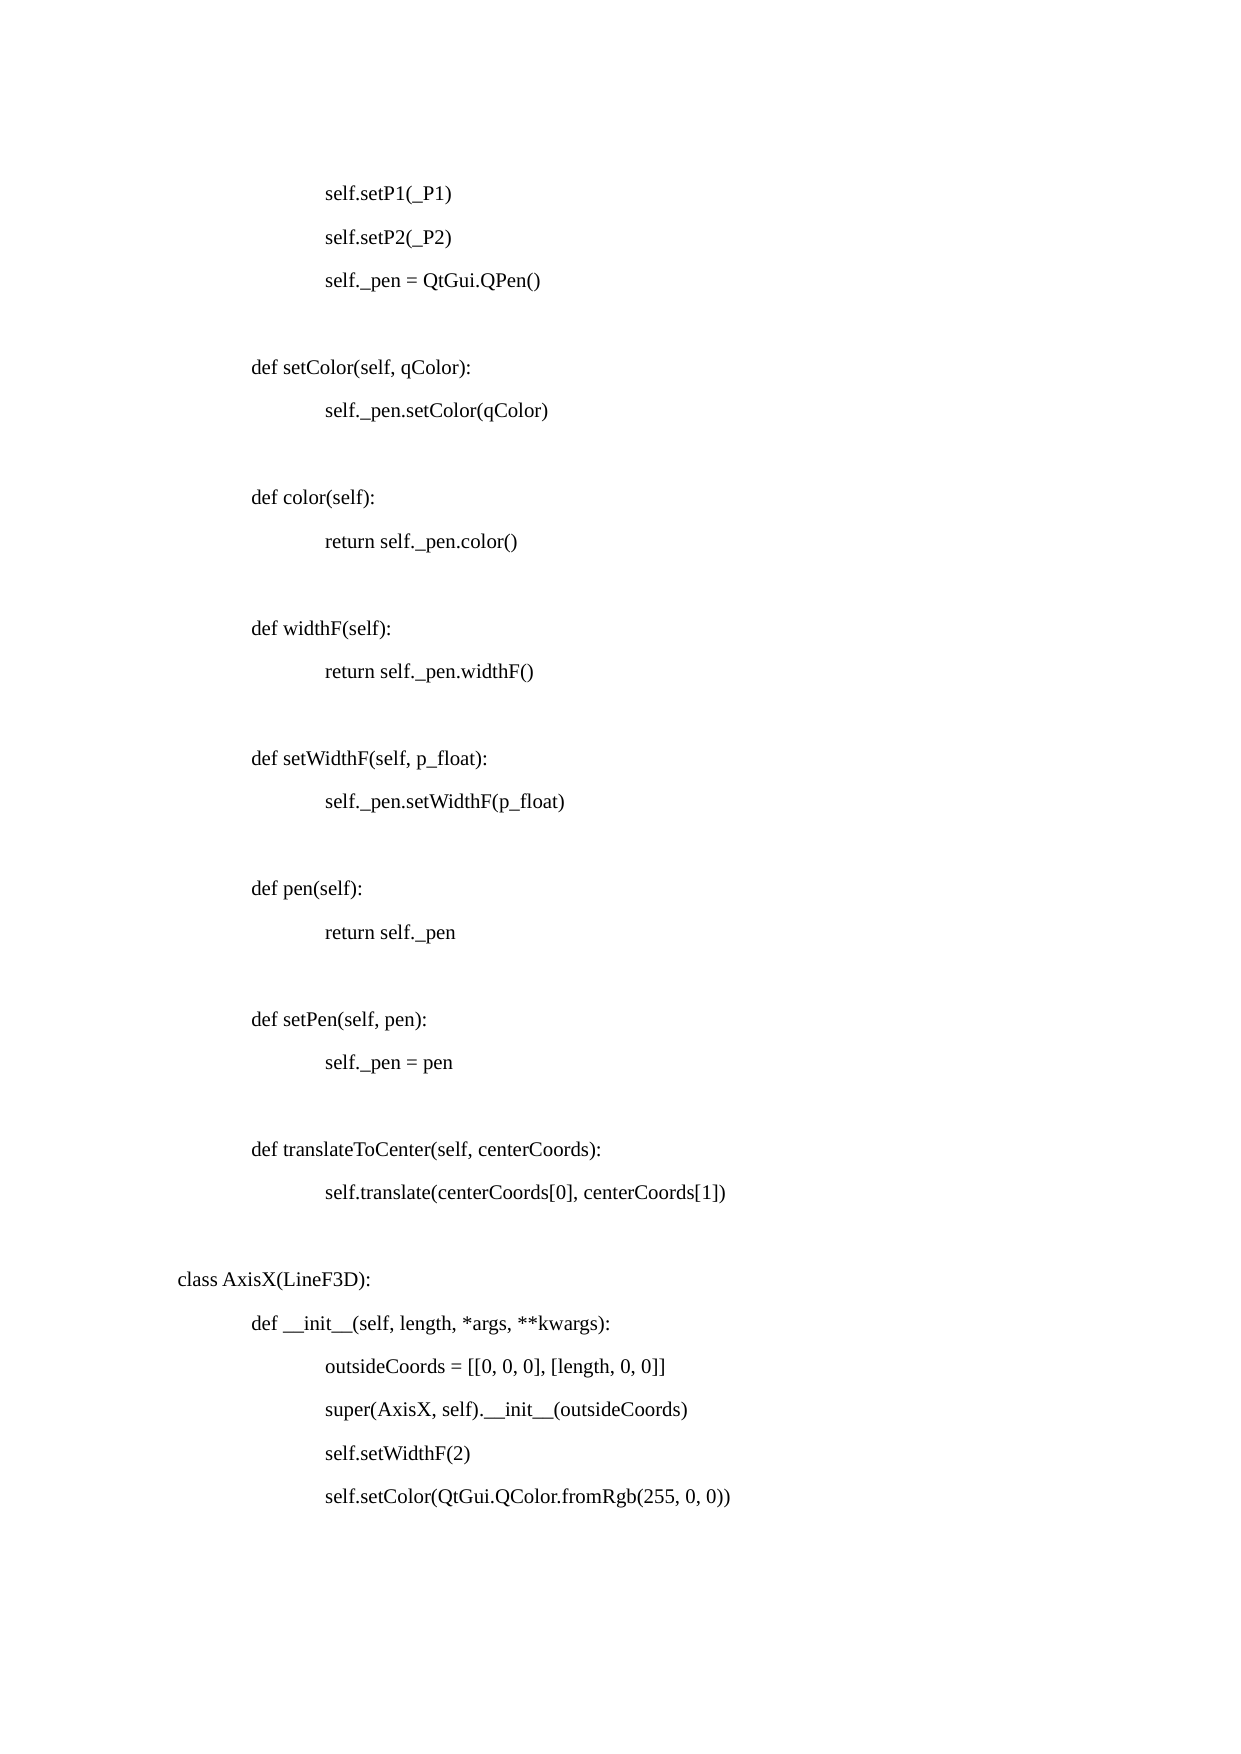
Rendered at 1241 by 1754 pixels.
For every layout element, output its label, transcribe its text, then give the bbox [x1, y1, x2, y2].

text def color(self): [177, 485, 1152, 509]
text def pen(self): [177, 876, 1152, 900]
text def setColor(self, qColor): [177, 355, 1152, 379]
text self.setWidthF(2) [177, 1441, 1152, 1465]
text def translateToCenter(self, centerCoords): [177, 1137, 1152, 1161]
text self._pen = pen [177, 1050, 1152, 1074]
text self.setP2(_P2) [177, 224, 1152, 249]
text class AxisX(LineF3D): [177, 1267, 1152, 1291]
text outsideCoords = [[0, 0, 0], [length, 0, 0]] [177, 1354, 1152, 1378]
text self._pen = QtGui.QPen() [177, 268, 1152, 292]
text def setPen(self, pen): [177, 1006, 1152, 1031]
text self.translate(centerCoords[0], centerCoords[1]) [177, 1180, 1152, 1204]
text def widthF(self): [177, 616, 1152, 639]
text return self._pen.widthF() [177, 659, 1152, 683]
text def setWidthF(self, p_float): [177, 746, 1152, 770]
text self._pen.setWidthF(p_float) [177, 789, 1152, 813]
text return self._pen.color() [177, 529, 1152, 553]
text super(AxisX, self).__init__(outsideCoords) [177, 1397, 1152, 1421]
text return self._pen [177, 919, 1152, 944]
text self.setP1(_P1) [177, 181, 1152, 205]
text self.setColor(QtGui.QColor.fromRgb(255, 0, 0)) [177, 1484, 1152, 1508]
text self._pen.setColor(qColor) [177, 398, 1152, 422]
text def __init__(self, length, *args, **kwargs): [177, 1311, 1152, 1334]
